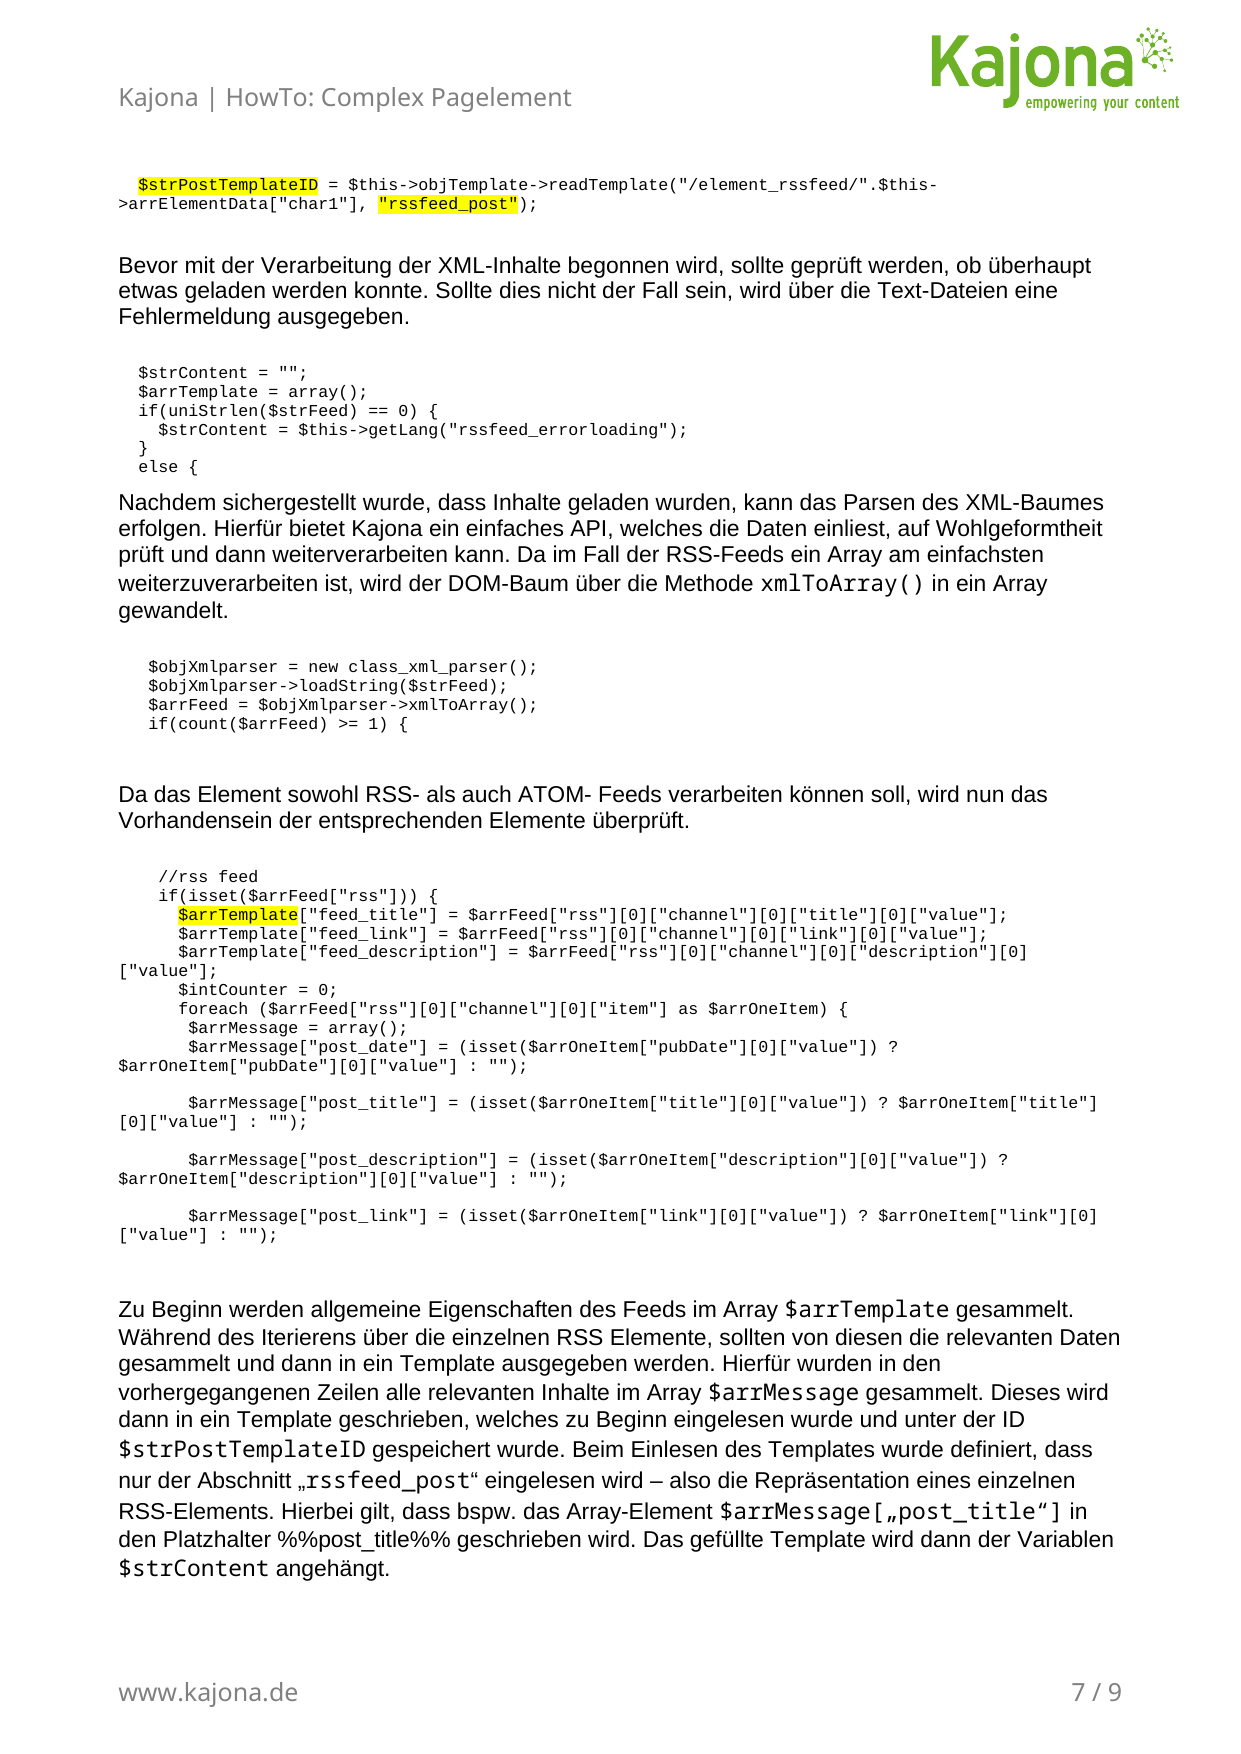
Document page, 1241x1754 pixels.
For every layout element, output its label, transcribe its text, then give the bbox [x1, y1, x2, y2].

text Zu Beginn werden allgemeine Eigenschaften des Feeds im Array $arrTemplate gesammelt. Während des Iterierens über die einzelnen RSS Elemente, sollten von diesen die relevanten Daten gesammelt und dann in ein Template ausgegeben werden. Hierfür wurden in den vorhergegangenen Zeilen alle relevanten Inhalte im Array $arrMessage gesammelt. Dieses wird dann in ein Template geschrieben, welches zu Beginn eingelesen wurde und unter der ID $strPostTemplateID gespeichert wurde. Beim Einlesen des Templates wurde definiert, dass nur der Abschnitt „rssfeed_post“ eingelesen wird – also die Repräsentation eines einzelnen RSS-Elements. Hierbei gilt, dass bspw. das Array-Element $arrMessage[„post_title“] in den Platzhalter %%post_title%% geschrieben wird. Das gefüllte Template wird dann der Variablen $strContent angehängt. [118, 1293, 1122, 1583]
text //rss feed if(isset($arrFeed["rss"])) { $arrTemplate["feed_title"] = $arrFeed["rss"][0]["channel"][0]["title"][0]["value"]; $arrTemplate["feed_link"] = $arrFeed["rss"][0]["channel"][0]["link"][0]["value"]; $arrTemplate["feed_description"] = $arrFeed["rss"][0]["channel"][0]["description"][0]["value"]; $intCounter = 0; foreach ($arrFeed["rss"][0]["channel"][0]["item"] as $arrOneItem) { $arrMessage = array(); $arrMessage["post_date"] = (isset($arrOneItem["pubDate"][0]["value"]) ? $arrOneItem["pubDate"][0]["value"] : ""); $arrMessage["post_title"] = (isset($arrOneItem["title"][0]["value"]) ? $arrOneItem["title"][0]["value"] : ""); $arrMessage["post_description"] = (isset($arrOneItem["description"][0]["value"]) ? $arrOneItem["description"][0]["value"] : ""); $arrMessage["post_link"] = (isset($arrOneItem["link"][0]["value"]) ? $arrOneItem["link"][0]["value"] : ""); [118, 846, 1122, 1246]
text Bevor mit der Verarbeitung der XML-Inhalte begonnen wird, sollte geprüft werden, ob überhaupt etwas geladen werden konnte. Sollte dies nicht der Fall sein, wird über die Text-Dateien eine Fehlermeldung ausgegeben. [118, 252, 1122, 329]
text $strContent = ""; $arrTemplate = array(); if(uniStrlen($strFeed) == 0) { $strContent = $this->getLang("rssfeed_errorloading"); } else { [118, 342, 1122, 478]
text Nachdem sichergestellt wurde, dass Inhalte geladen wurden, kann das Parsen des XML-Baumes erfolgen. Hierfür bietet Kajona ein einfaches API, welches die Daten einliest, auf Wohlgeformtheit prüft und dann weiterverarbeiten kann. Da im Fall der RSS-Feeds ein Array am einfachsten weiterzuverarbeiten ist, wird der DOM-Baum über die Methode xmlToArray() in ein Array gewandelt. [118, 490, 1122, 624]
text Da das Element sowohl RSS- als auch ATOM- Feeds verarbeiten können soll, wird nun das Vorhandensein der entsprechenden Elemente überprüft. [118, 782, 1122, 833]
text $strPostTemplateID = $this->objTemplate->readTemplate("/element_rssfeed/".$this->arrElementData["char1"], "rssfeed_post"); [118, 177, 1122, 240]
text $objXmlparser = new class_xml_parser(); $objXmlparser->loadString($strFeed); $arrFeed = $objXmlparser->xmlToArray(); if(count($arrFeed) >= 1) { [118, 636, 1122, 734]
text [118, 1596, 1122, 1641]
